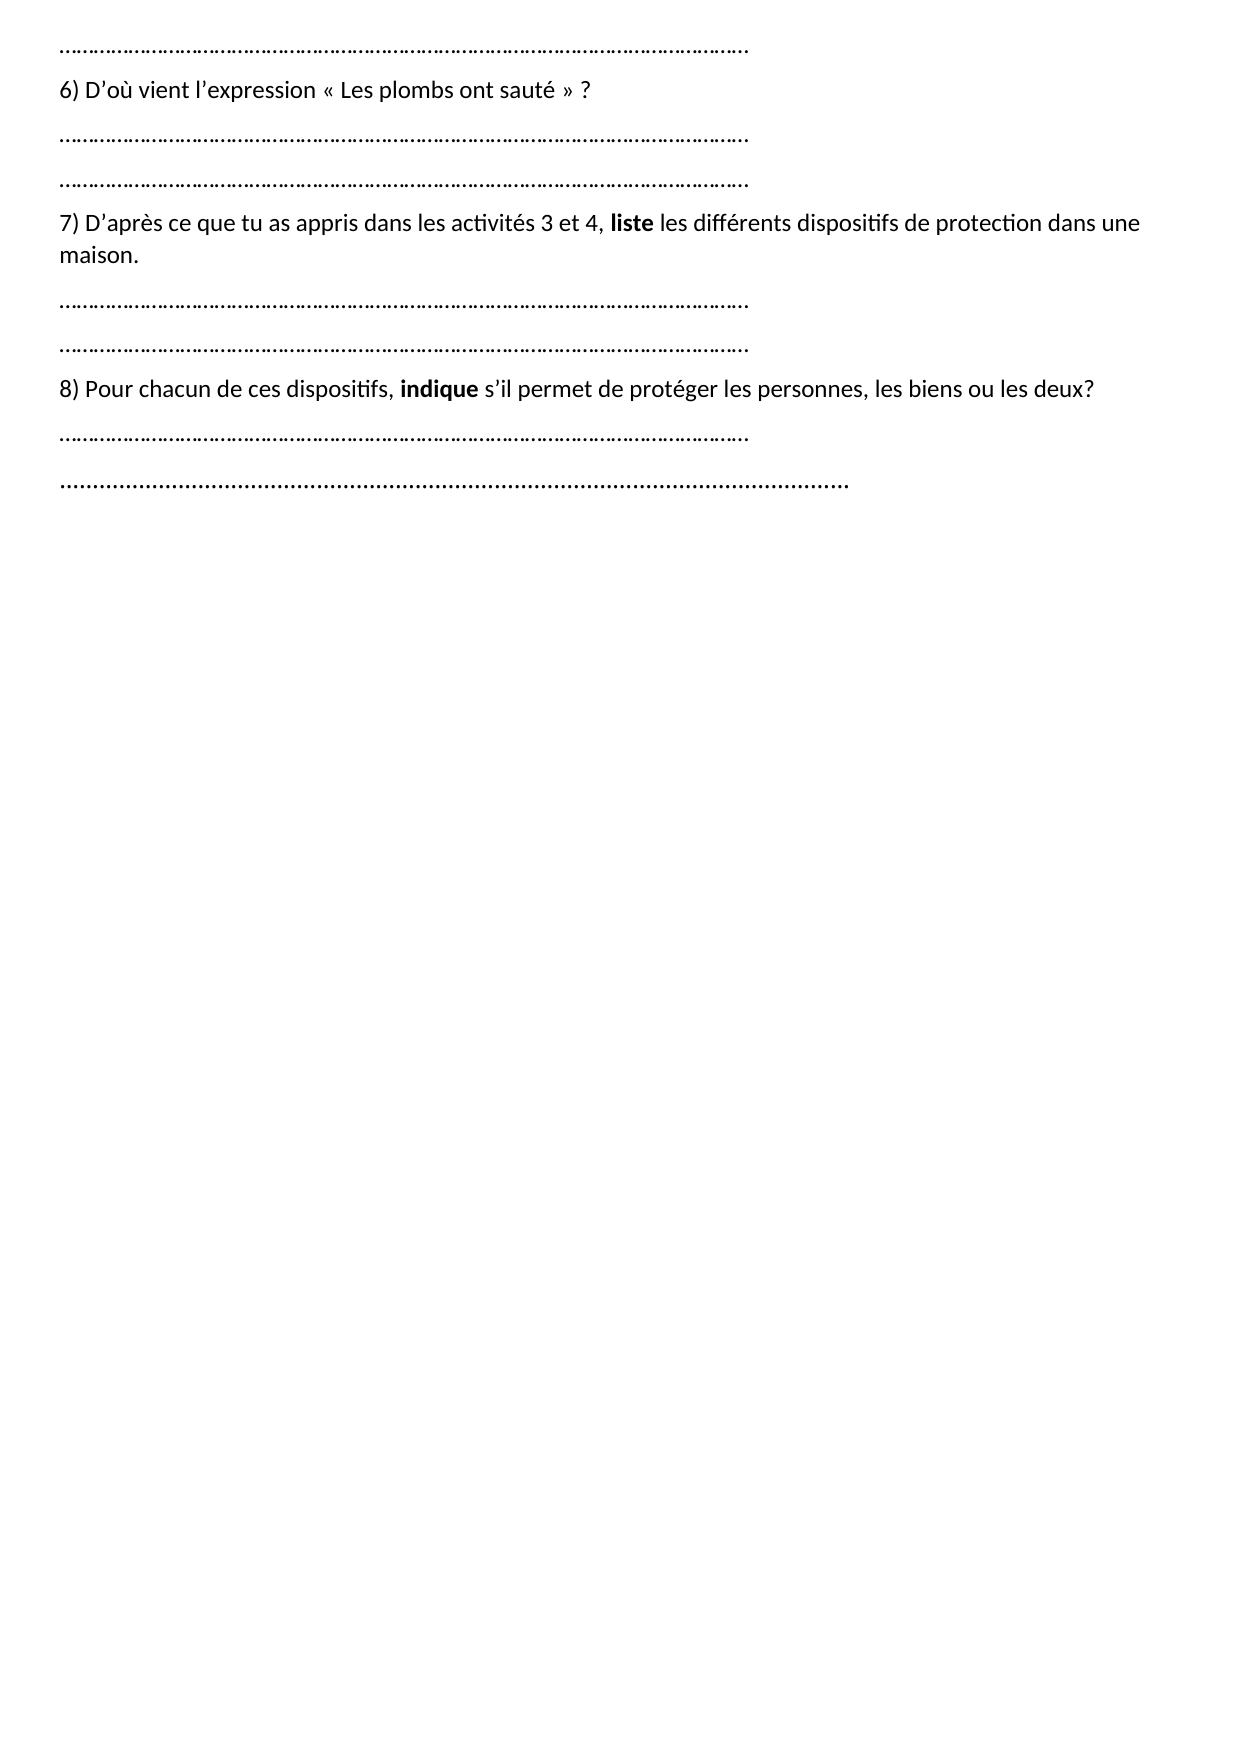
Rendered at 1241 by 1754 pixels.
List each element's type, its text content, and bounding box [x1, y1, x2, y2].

text ………………………………………………………………………………………………………… [59, 417, 1181, 448]
text ………………………………………………………………………………………………………… [59, 29, 1181, 60]
text 7) D’après ce que tu as appris dans les activités 3 et 4, liste les différents dispositifs de protection dans une maison. [59, 207, 1181, 270]
text ………………………………………………………………………………………………………… [59, 284, 1181, 314]
text ………………………………………………………………………………………………………… [59, 118, 1181, 149]
text ………………………………………………………………………………………………………… [59, 462, 1240, 496]
text ………………………………………………………………………………………………………… [59, 163, 1181, 193]
text ………………………………………………………………………………………………………… [59, 328, 1181, 359]
text 8) Pour chacun de ces dispositifs, indique s’il permet de protéger les personnes, les biens ou les deux? [59, 373, 1181, 403]
text 6) D’où vient l’expression « Les plombs ont sauté » ? [59, 74, 1181, 104]
